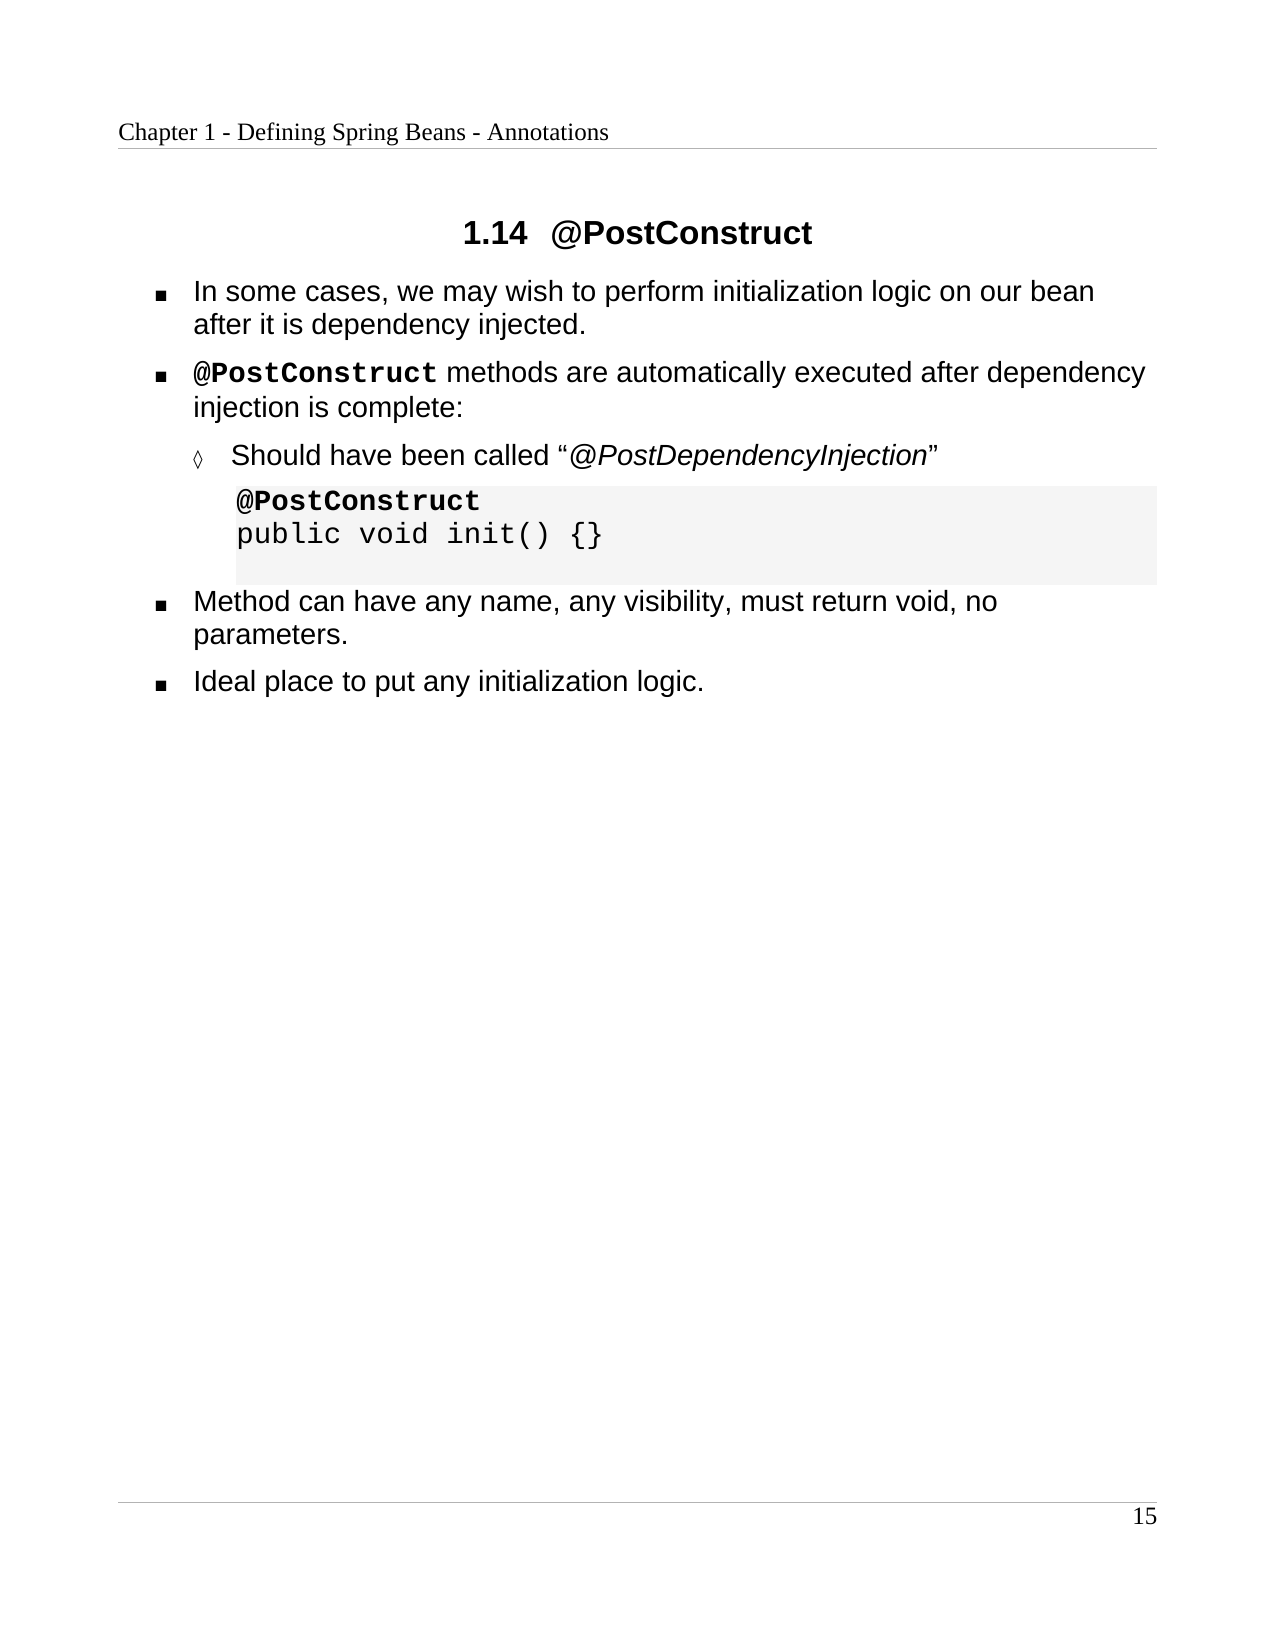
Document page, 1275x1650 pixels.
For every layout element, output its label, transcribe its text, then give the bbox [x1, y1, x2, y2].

subtitle @PostConstruct [118, 214, 1157, 251]
list Ideal place to put any initialization logic. [156, 665, 1157, 698]
list Method can have any name, any visibility, must return void, no parameters. [156, 585, 1157, 650]
list In some cases, we may wish to perform initialization logic on our bean after it is dependency injected. [156, 275, 1157, 341]
text @PostConstruct [236, 486, 1157, 519]
list @PostConstruct methods are automatically executed after dependency injection is complete: [156, 356, 1157, 423]
text public void init() {} [236, 519, 1157, 552]
list Should have been called “@PostDependencyInjection” [193, 438, 1157, 471]
